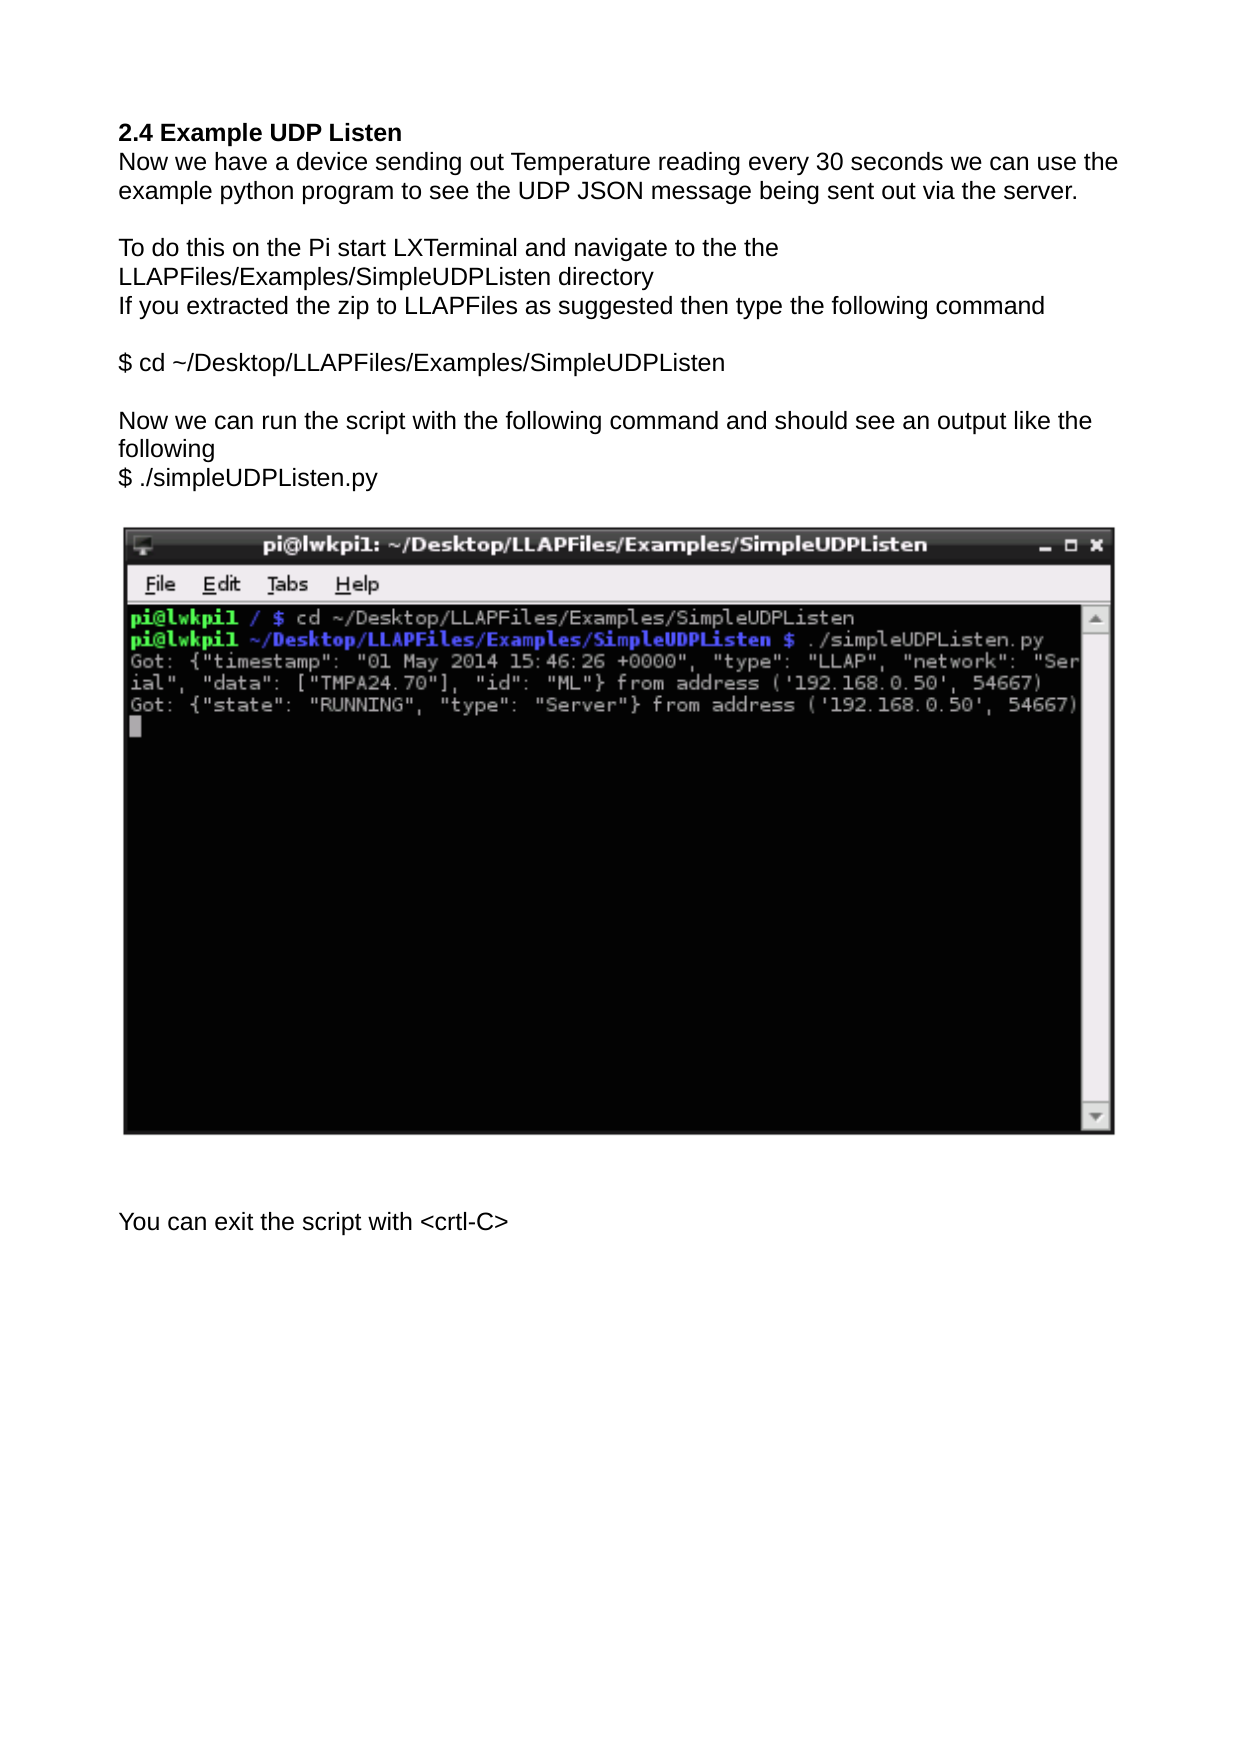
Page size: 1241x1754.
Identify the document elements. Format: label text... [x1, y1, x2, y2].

text Now we can run the script with the following command and should see an output like the following [118, 406, 1122, 463]
text Now we have a device sending out Temperature reading every 30 seconds we can use the example python program to see the UDP JSON message being sent out via the server. [118, 147, 1122, 204]
text $ ./simpleUDPListen.py [118, 463, 1122, 492]
text 2.4 Example UDP Listen [118, 118, 1122, 147]
picture [118, 520, 1123, 1149]
text To do this on the Pi start LXTerminal and navigate to the the LLAPFiles/Examples/SimpleUDPListen directory [118, 233, 1122, 291]
text You can exit the script with <crtl-C> [118, 1207, 1122, 1235]
text If you extracted the zip to LLAPFiles as suggested then type the following command [118, 291, 1122, 319]
text $ cd ~/Desktop/LLAPFiles/Examples/SimpleUDPListen [118, 348, 1122, 377]
